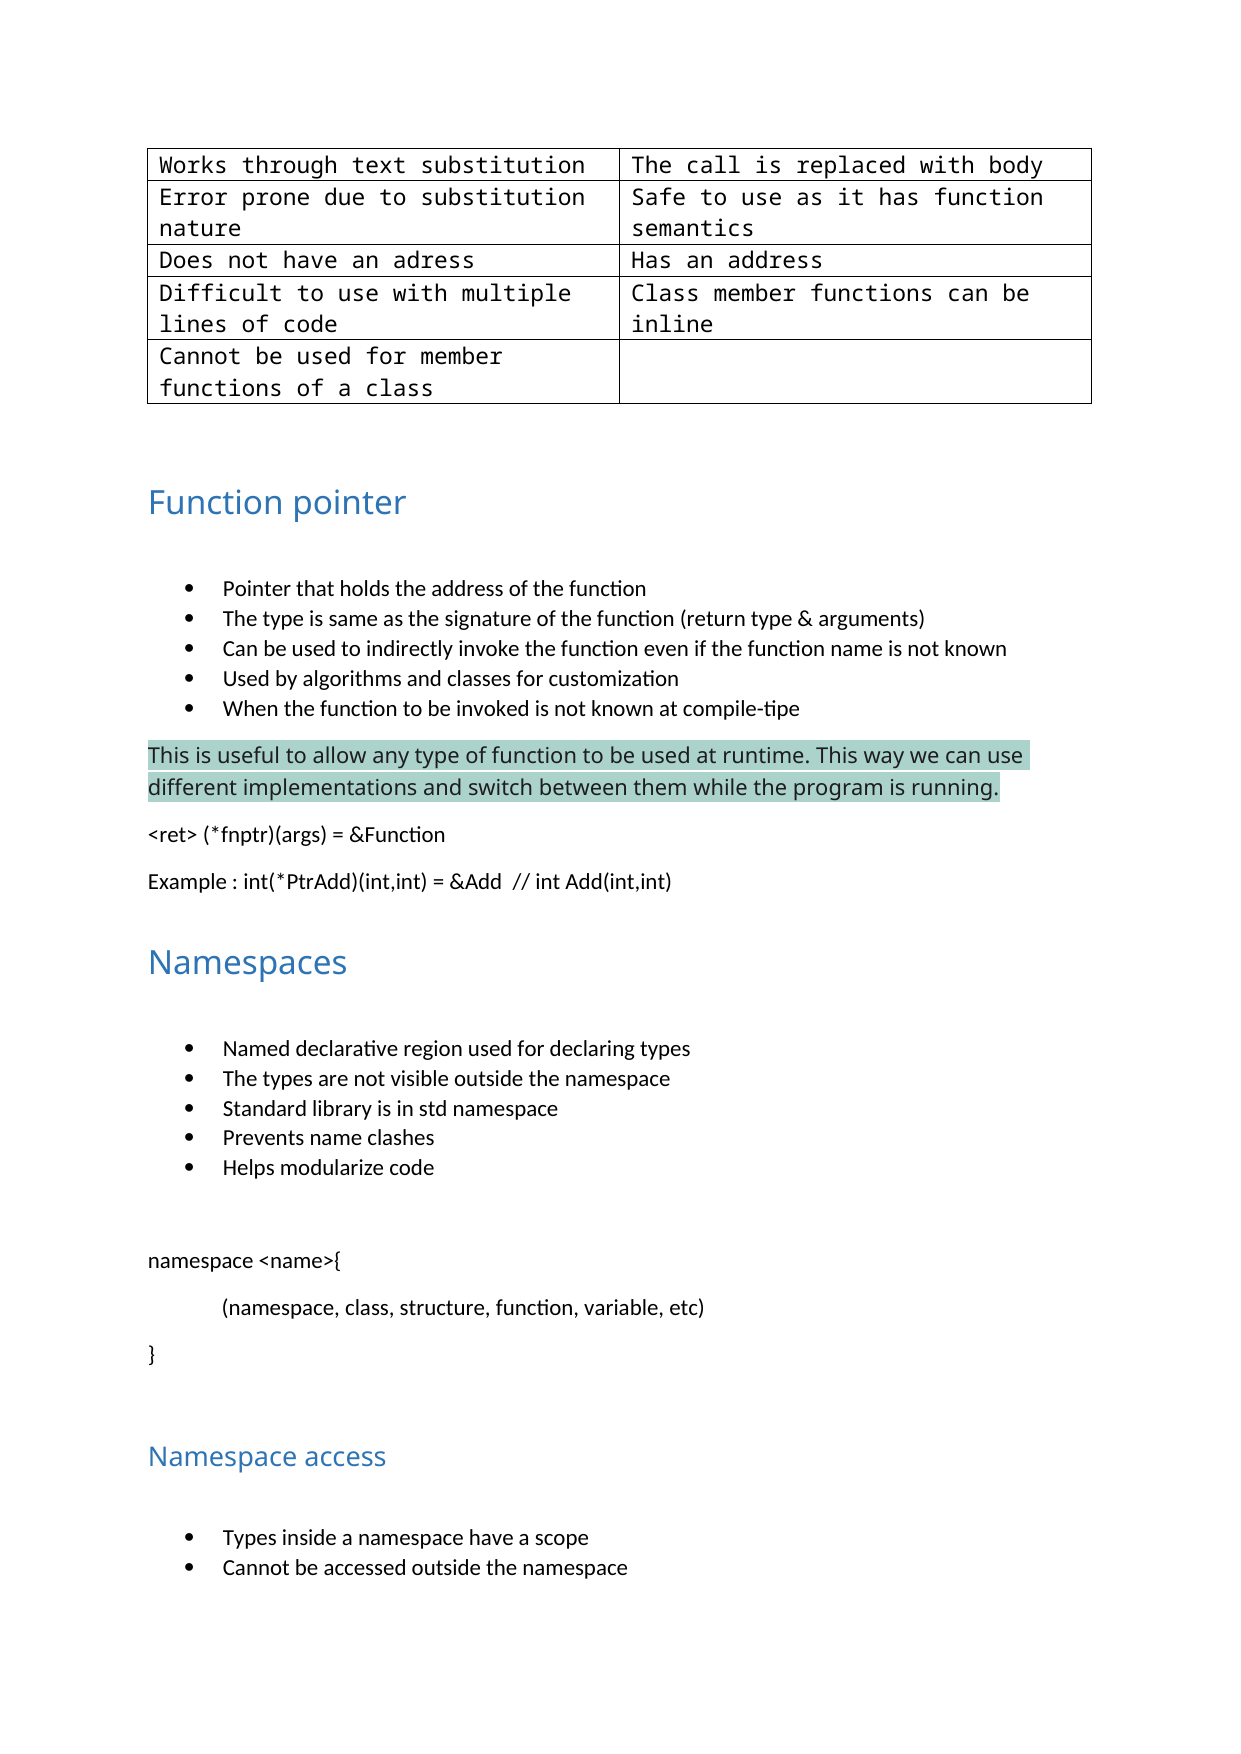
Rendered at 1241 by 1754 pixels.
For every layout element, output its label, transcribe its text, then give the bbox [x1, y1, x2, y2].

table_cell Has an address [620, 245, 1091, 276]
list Used by algorithms and classes for customization [185, 664, 1093, 692]
list Named declarative region used for declaring types [185, 1034, 1093, 1062]
text } [148, 1340, 1093, 1368]
table_cell Class member functions can be inline [620, 277, 1091, 339]
text <ret> (*fnptr)(args) = &Function [148, 821, 1093, 849]
subtitle Function pointer [148, 479, 1093, 524]
list The type is same as the signature of the function (return type & arguments) [185, 604, 1093, 632]
subtitle Namespace access [148, 1437, 1093, 1474]
list Can be used to indirectly invoke the function even if the function name is not known [185, 634, 1093, 662]
list The types are not visible outside the namespace [185, 1064, 1093, 1092]
table_cell Safe to use as it has function semantics [620, 181, 1091, 243]
subtitle Namespaces [148, 939, 1093, 984]
table_cell Works through text substitution [148, 149, 619, 180]
table_cell Does not have an adress [148, 245, 619, 276]
list Cannot be accessed outside the namespace [185, 1553, 1093, 1581]
table_cell The call is replaced with body [620, 149, 1091, 180]
list Standard library is in std namespace [185, 1094, 1093, 1122]
table_cell Cannot be used for member functions of a class [148, 340, 619, 403]
list Prevents name clashes [185, 1123, 1093, 1152]
text (namespace, class, structure, function, variable, etc) [148, 1293, 1093, 1321]
list Helps modularize code [185, 1153, 1093, 1181]
text Example : int(*PtrAdd)(int,int) = &Add // int Add(int,int) [148, 867, 1093, 895]
list Types inside a namespace have a scope [185, 1523, 1093, 1551]
text namespace <name>{ [148, 1247, 1093, 1274]
text This is useful to allow any type of function to be used at runtime. This way we can use different implementations and switch between them while the program is running. [148, 740, 1093, 802]
table_cell [620, 340, 1091, 403]
table_cell Error prone due to substitution nature [148, 181, 619, 243]
table_cell Difficult to use with multiple lines of code [148, 277, 619, 339]
list Pointer that holds the address of the function [185, 574, 1093, 602]
list When the function to be invoked is not known at compile-tipe [185, 694, 1093, 722]
